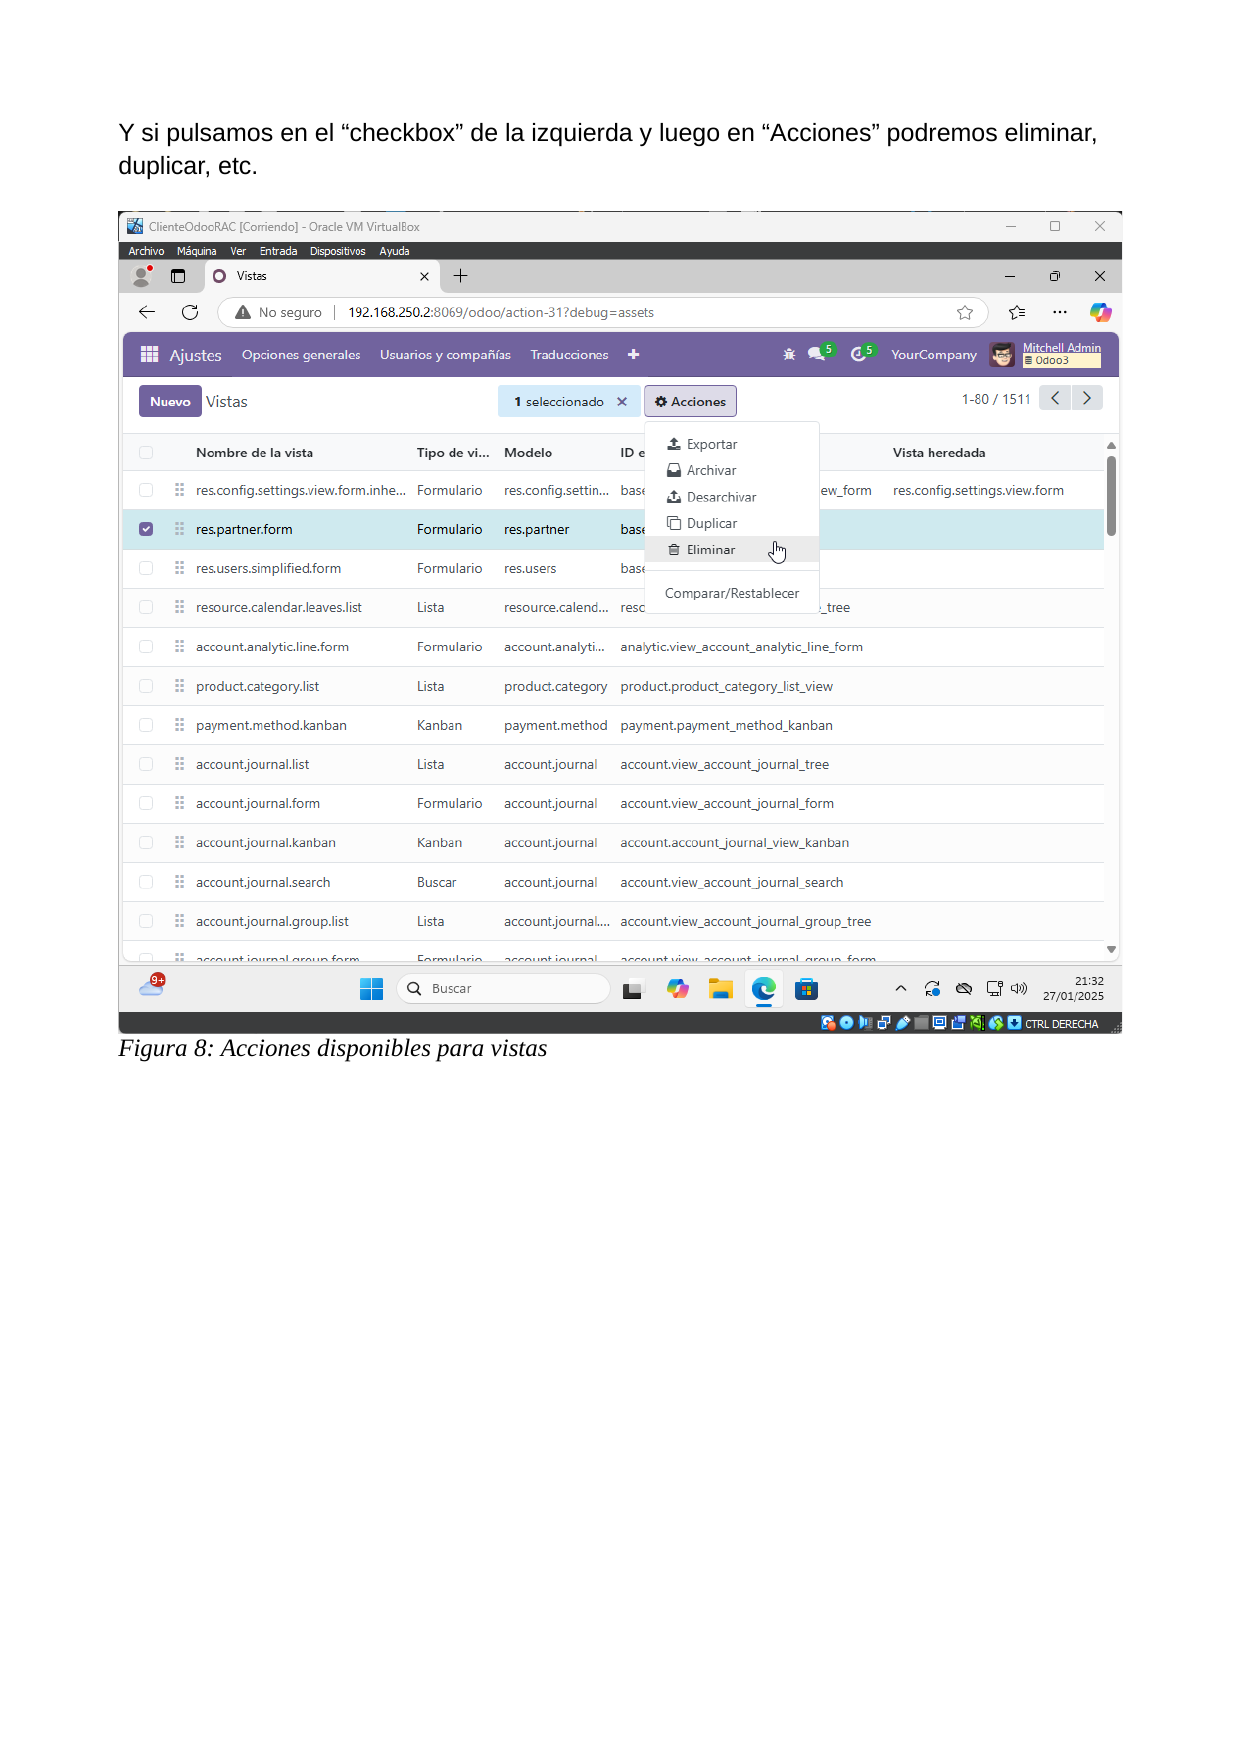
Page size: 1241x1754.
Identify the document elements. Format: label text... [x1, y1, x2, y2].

text Y si pulsamos en el “checkbox” de la izquierda y luego en “Acciones” podremos eliminar, duplicar, etc. [118, 118, 1122, 180]
picture [118, 211, 1123, 1034]
text Figura 8: Acciones disponibles para vistas [118, 1034, 1122, 1062]
